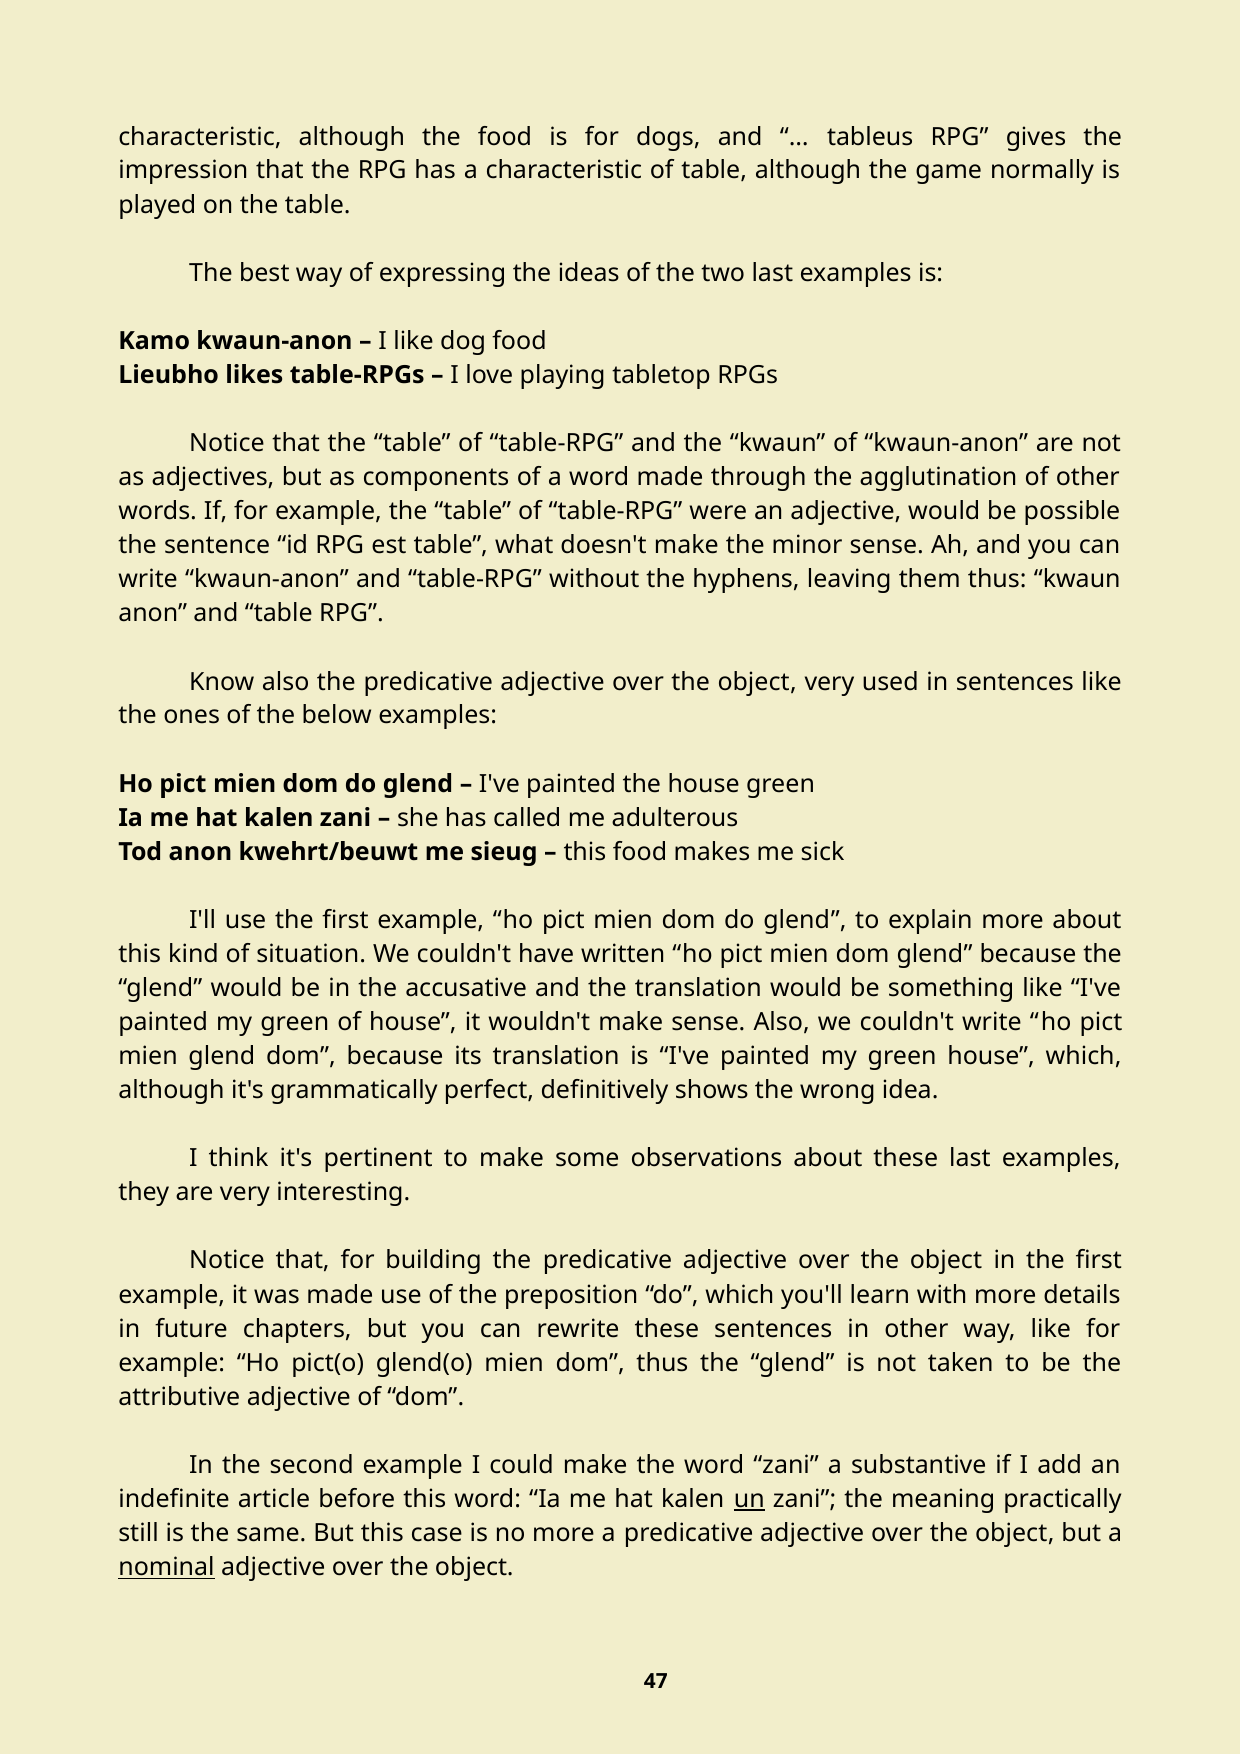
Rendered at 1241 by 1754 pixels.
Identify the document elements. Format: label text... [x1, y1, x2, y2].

text Lieubho likes table-RPGs – I love playing tabletop RPGs [118, 357, 1122, 391]
text The best way of expressing the ideas of the two last examples is: [118, 254, 1122, 288]
text Tod anon kwehrt/beuwt me sieug – this food makes me sick [118, 833, 1122, 867]
text In the second example I could make the word “zani” a substantive if I add an indefinite article before this word: “Ia me hat kalen un zani”; the meaning practically still is the same. But this case is no more a predicative adjective over the object, but a nominal adjective over the object. [118, 1447, 1122, 1583]
text I'll use the first example, “ho pict mien dom do glend”, to explain more about this kind of situation. We couldn't have written “ho pict mien dom glend” because the “glend” would be in the accusative and the translation would be something like “I've painted my green of house”, it wouldn't make sense. Also, we couldn't write “ho pict mien glend dom”, because its translation is “I've painted my green house”, which, although it's grammatically perfect, definitively shows the wrong idea. [118, 902, 1122, 1106]
text Know also the predicative adjective over the object, very used in sentences like the ones of the below examples: [118, 663, 1122, 731]
text Ho pict mien dom do glend – I've painted the house green [118, 765, 1122, 799]
text I think it's pertinent to make some observations about these last examples, they are very interesting. [118, 1140, 1122, 1208]
text Notice that the “table” of “table-RPG” and the “kwaun” of “kwaun-anon” are not as adjectives, but as components of a word made through the agglutination of other words. If, for example, the “table” of “table-RPG” were an adjective, would be possible the sentence “id RPG est table”, what doesn't make the minor sense. Ah, and you can write “kwaun-anon” and “table-RPG” without the hyphens, leaving them thus: “kwaun anon” and “table RPG”. [118, 425, 1122, 629]
text characteristic, although the food is for dogs, and “… tableus RPG” gives the impression that the RPG has a characteristic of table, although the game normally is played on the table. [118, 118, 1122, 220]
text Kamo kwaun-anon – I like dog food [118, 322, 1122, 357]
text Ia me hat kalen zani – she has called me adulterous [118, 799, 1122, 833]
text Notice that, for building the predicative adjective over the object in the first example, it was made use of the preposition “do”, which you'll learn with more details in future chapters, but you can rewrite these sentences in other way, like for example: “Ho pict(o) glend(o) mien dom”, thus the “glend” is not taken to be the attributive adjective of “dom”. [118, 1242, 1122, 1412]
